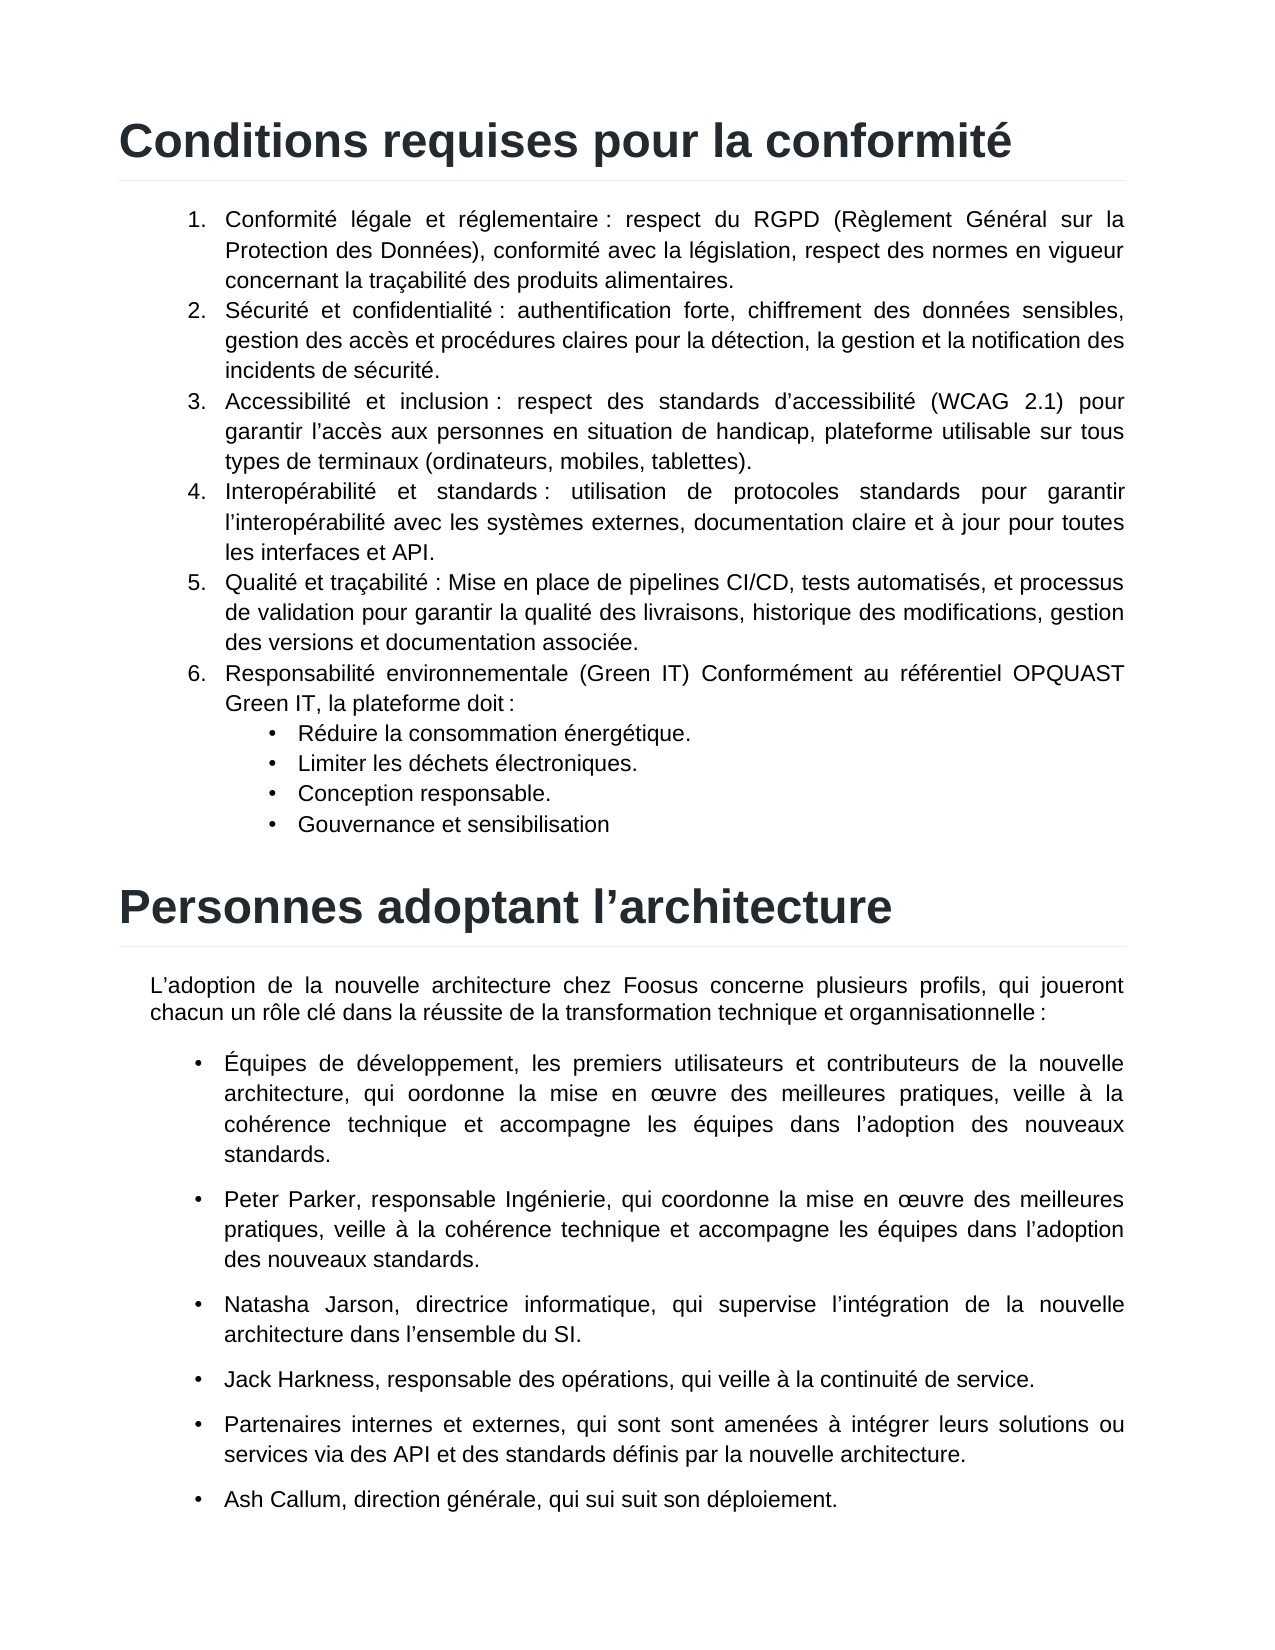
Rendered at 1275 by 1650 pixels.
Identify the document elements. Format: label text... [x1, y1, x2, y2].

list Natasha Jarson, directrice informatique, qui supervise l’intégration de la nouvelle architecture dans l’ensemble du SI. [194, 1291, 1125, 1347]
list Sécurité et confidentialité : authentification forte, chiffrement des données sensibles, gestion des accès et procédures claires pour la détection, la gestion et la notification des incidents de sécurité. [187, 297, 1125, 384]
list Interopérabilité et standards : utilisation de protocoles standards pour garantir l’interopérabilité avec les systèmes externes, documentation claire et à jour pour toutes les interfaces et API. [187, 478, 1125, 565]
list Qualité et traçabilité : Mise en place de pipelines CI/CD, tests automatisés, et processus de validation pour garantir la qualité des livraisons, historique des modifications, gestion des versions et documentation associée. [187, 569, 1125, 656]
list Limiter les déchets électroniques. [268, 750, 1125, 776]
text L’adoption de la nouvelle architecture chez Foosus concerne plusieurs profils, qui joueront chacun un rôle clé dans la réussite de la transformation technique et organnisationnelle : [150, 972, 1125, 1025]
subtitle Personnes adoptant l’architecture [119, 878, 1125, 946]
list Peter Parker, responsable Ingénierie, qui coordonne la mise en œuvre des meilleures pratiques, veille à la cohérence technique et accompagne les équipes dans l’adoption des nouveaux standards. [194, 1186, 1125, 1272]
list Conformité légale et réglementaire : respect du RGPD (Règlement Général sur la Protection des Données), conformité avec la législation, respect des normes en vigueur concernant la traçabilité des produits alimentaires. [187, 206, 1125, 293]
list Conception responsable. [268, 780, 1125, 807]
list Équipes de développement, les premiers utilisateurs et contributeurs de la nouvelle architecture, qui oordonne la mise en œuvre des meilleures pratiques, veille à la cohérence technique et accompagne les équipes dans l’adoption des nouveaux standards. [194, 1050, 1125, 1167]
list Gouvernance et sensibilisation [268, 811, 1125, 837]
list Jack Harkness, responsable des opérations, qui veille à la continuité de service. [194, 1366, 1125, 1392]
list Responsabilité environnementale (Green IT) Conformément au référentiel OPQUAST Green IT, la plateforme doit : [187, 659, 1125, 716]
list Ash Callum, direction générale, qui sui suit son déploiement. [194, 1486, 1125, 1512]
list Partenaires internes et externes, qui sont sont amenées à intégrer leurs solutions ou services via des API et des standards définis par la nouvelle architecture. [194, 1411, 1125, 1467]
list Réduire la consommation énergétique. [268, 720, 1125, 746]
subtitle Conditions requises pour la conformité [119, 112, 1125, 180]
list Accessibilité et inclusion : respect des standards d’accessibilité (WCAG 2.1) pour garantir l’accès aux personnes en situation de handicap, plateforme utilisable sur tous types de terminaux (ordinateurs, mobiles, tablettes). [187, 388, 1125, 474]
